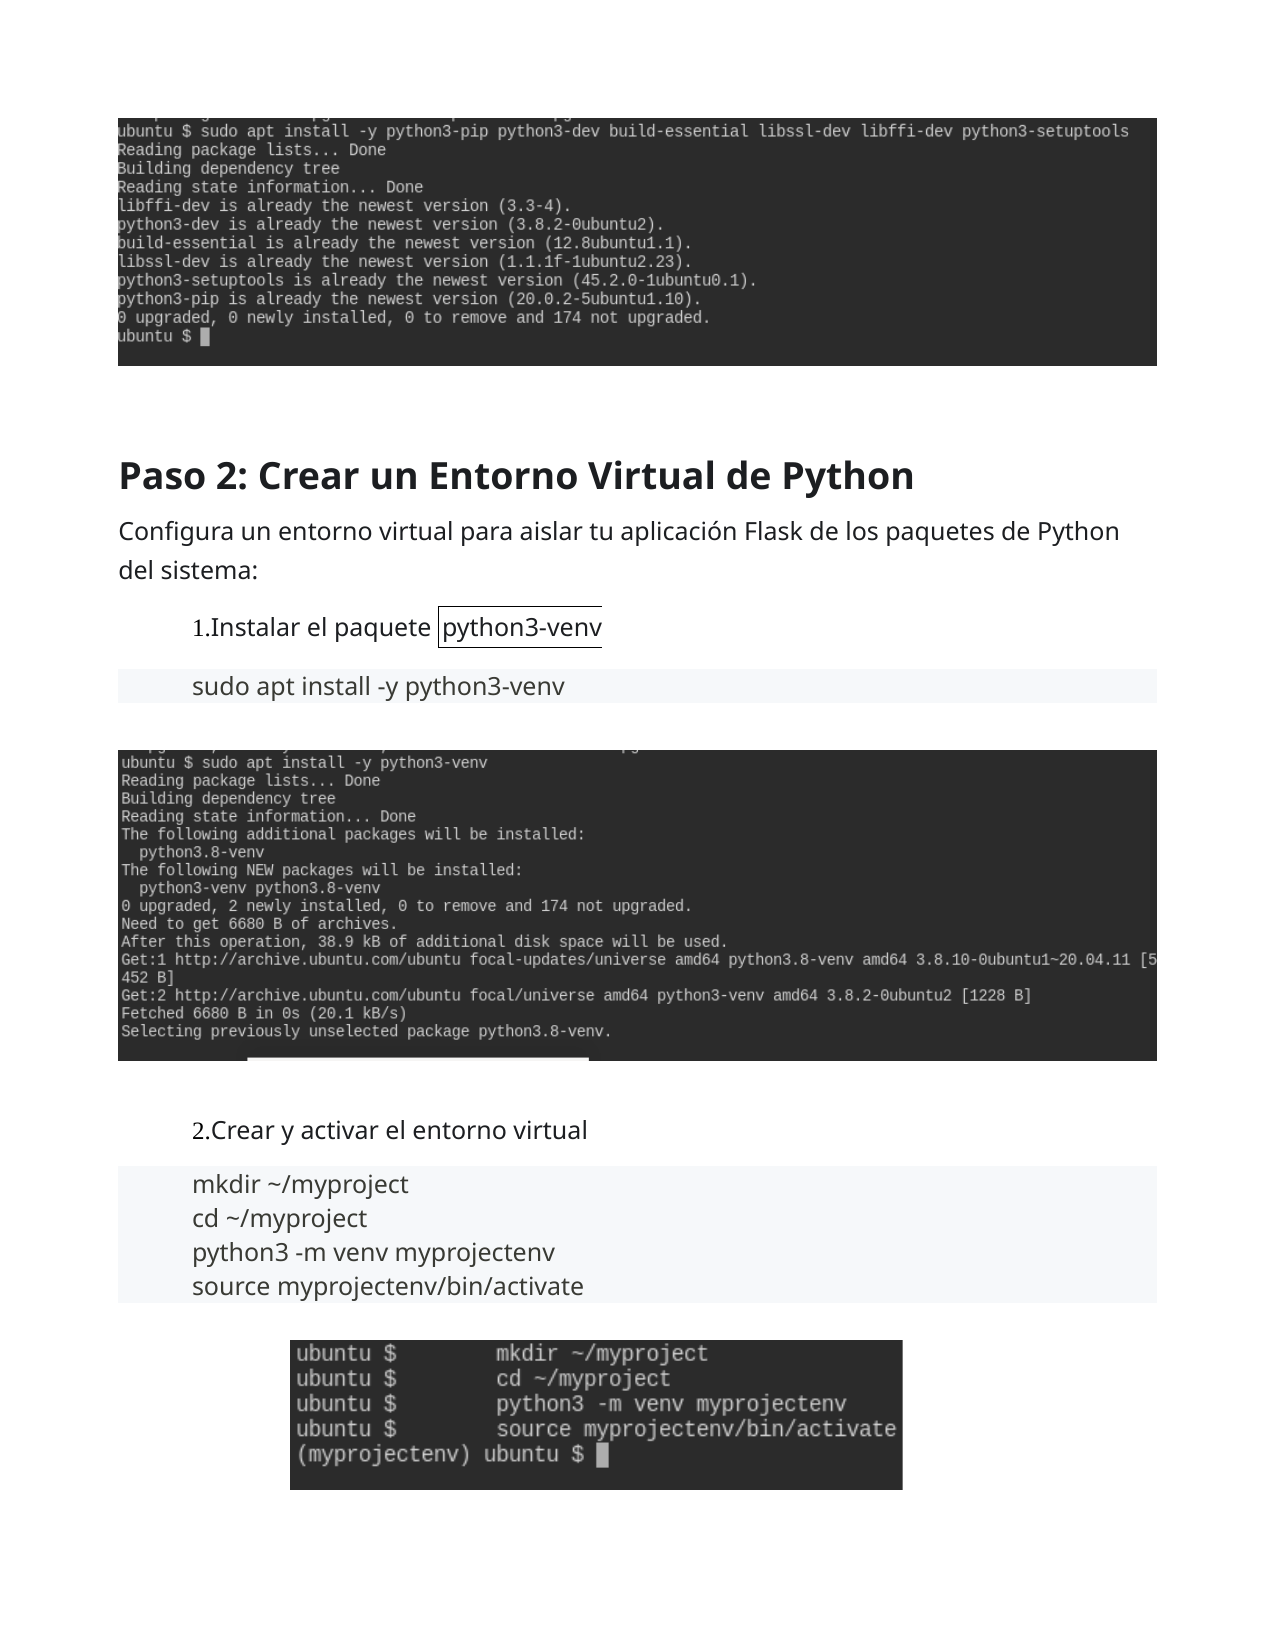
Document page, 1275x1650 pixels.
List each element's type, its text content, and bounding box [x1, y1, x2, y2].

picture [290, 1340, 903, 1490]
list Instalar el paquete [118, 606, 438, 648]
list source myprojectenv/bin/activate [118, 1268, 1157, 1303]
picture [118, 118, 1157, 366]
list python3 -m venv myprojectenv [118, 1234, 1157, 1268]
subtitle Paso 2: Crear un Entorno Virtual de Python​ [118, 450, 1157, 501]
list cd ~/myproject [118, 1200, 1157, 1234]
picture [118, 750, 1157, 1061]
text Configura un entorno virtual para aislar tu aplicación Flask de los paquetes de Python del sistema: [118, 513, 1157, 586]
list sudo apt install -y python3-venv [118, 669, 1157, 703]
list Crear y activar el entorno virtual [118, 1113, 1157, 1147]
list python3-venv [439, 606, 1157, 648]
list mkdir ~/myproject [118, 1166, 1157, 1200]
